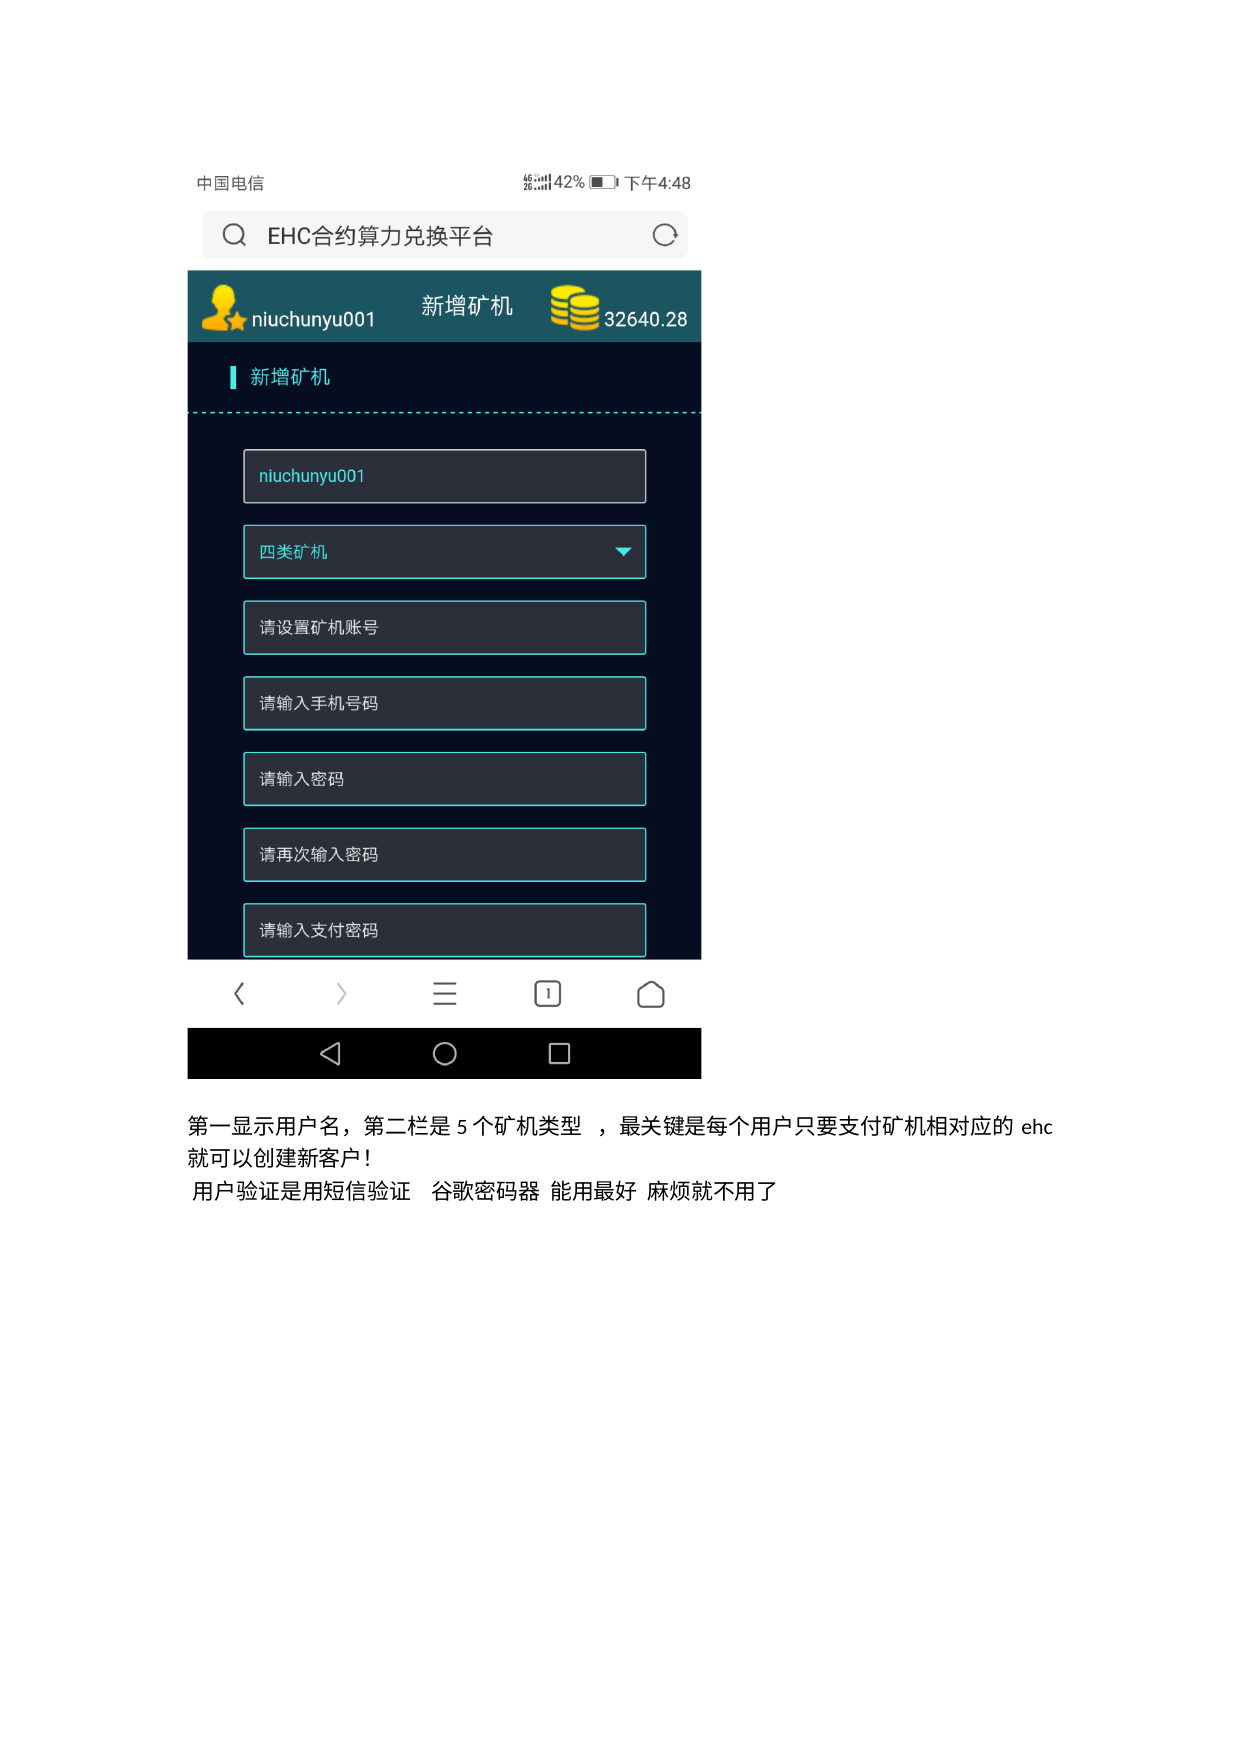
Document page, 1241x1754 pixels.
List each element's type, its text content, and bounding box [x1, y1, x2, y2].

picture [187, 165, 702, 1079]
text 用户验证是用短信验证 谷歌密码器 能用最好 麻烦就不用了 [187, 1169, 1053, 1202]
text 第一显示用户名，第二栏是5个矿机类型 ，最关键是每个用户只要支付矿机相对应的ehc就可以创建新客户！ [187, 1104, 1053, 1169]
